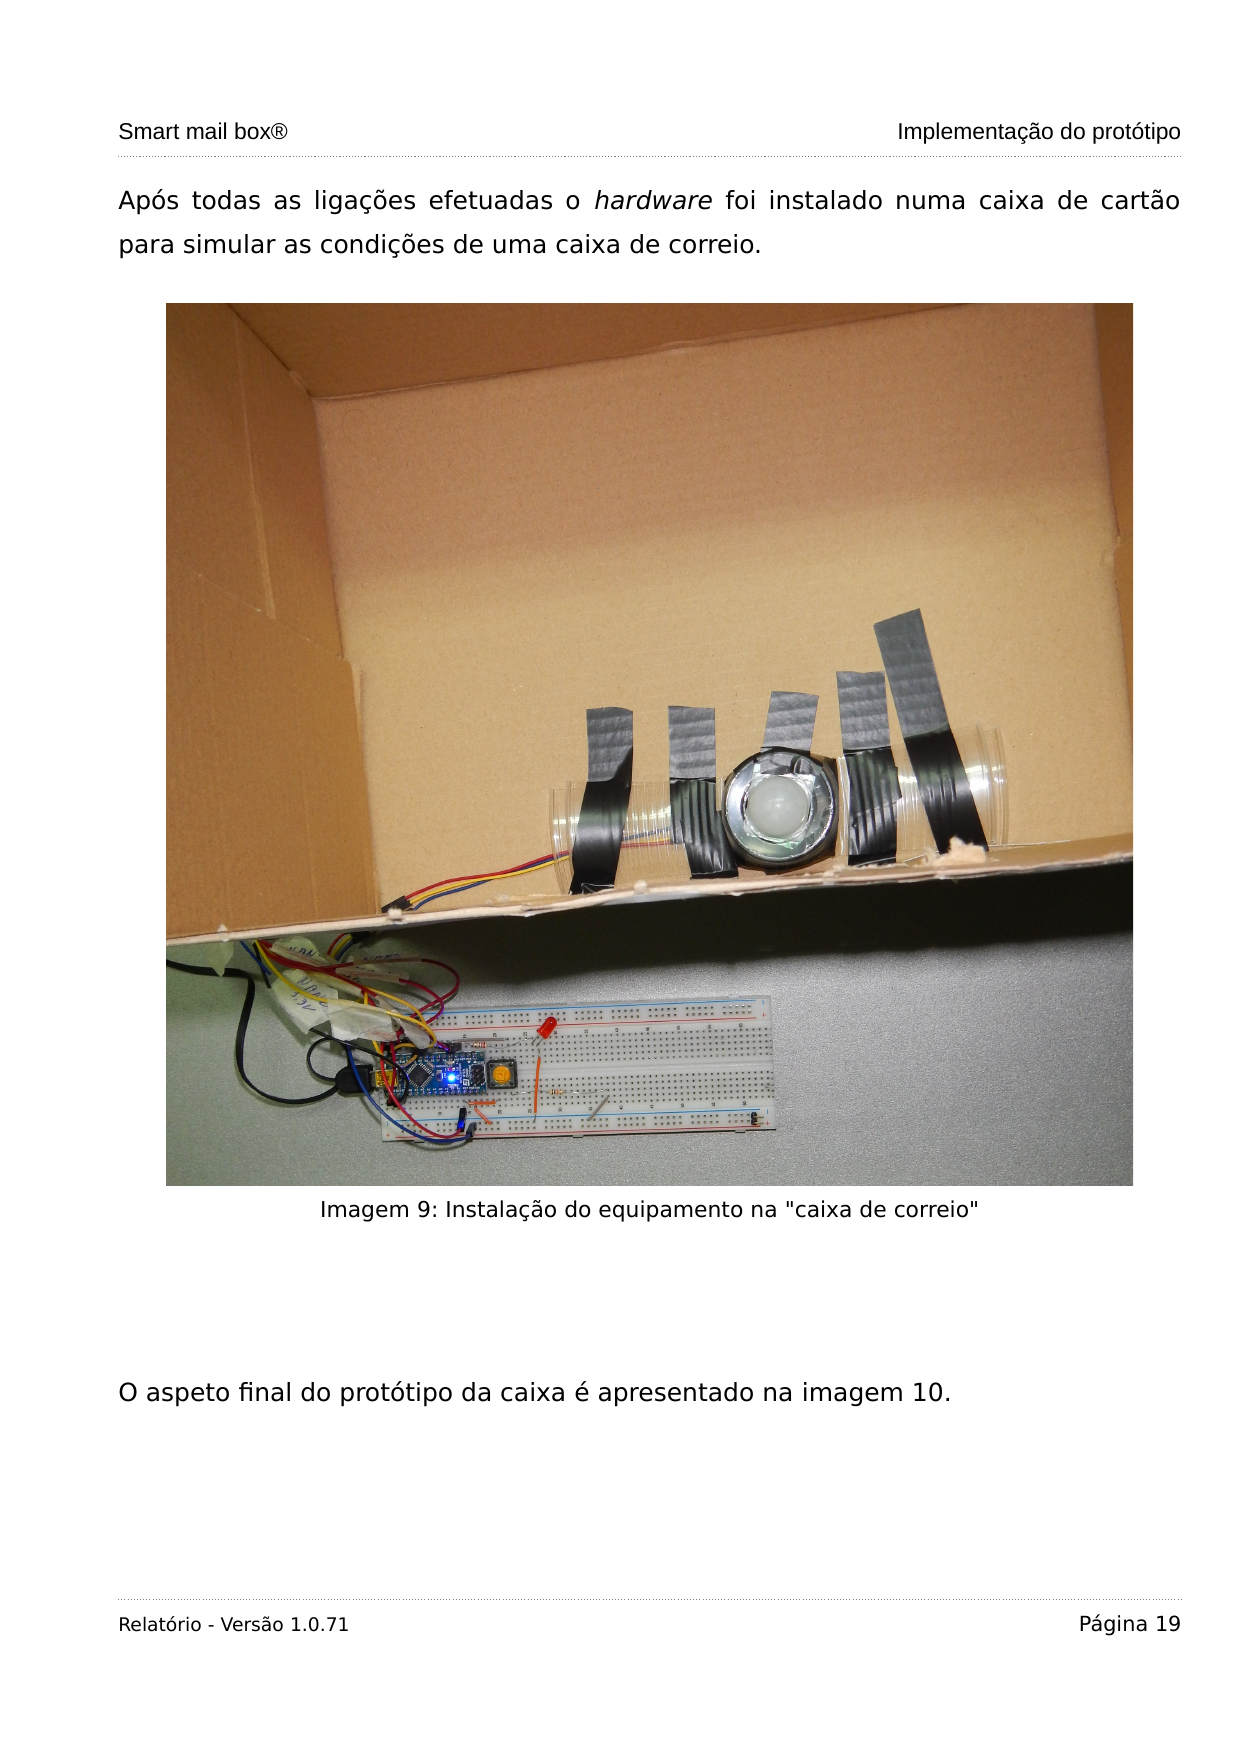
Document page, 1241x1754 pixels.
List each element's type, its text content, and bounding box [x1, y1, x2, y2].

text Após todas as ligações efetuadas o hardware foi instalado numa caixa de cartão para simular as condições de uma caixa de correio. [118, 186, 1181, 259]
text Imagem 9: Instalação do equipamento na "caixa de correio" [118, 303, 1181, 1223]
picture [166, 303, 1134, 1186]
text O aspeto final do protótipo da caixa é apresentado na Imagem 10. [118, 1378, 1181, 1407]
